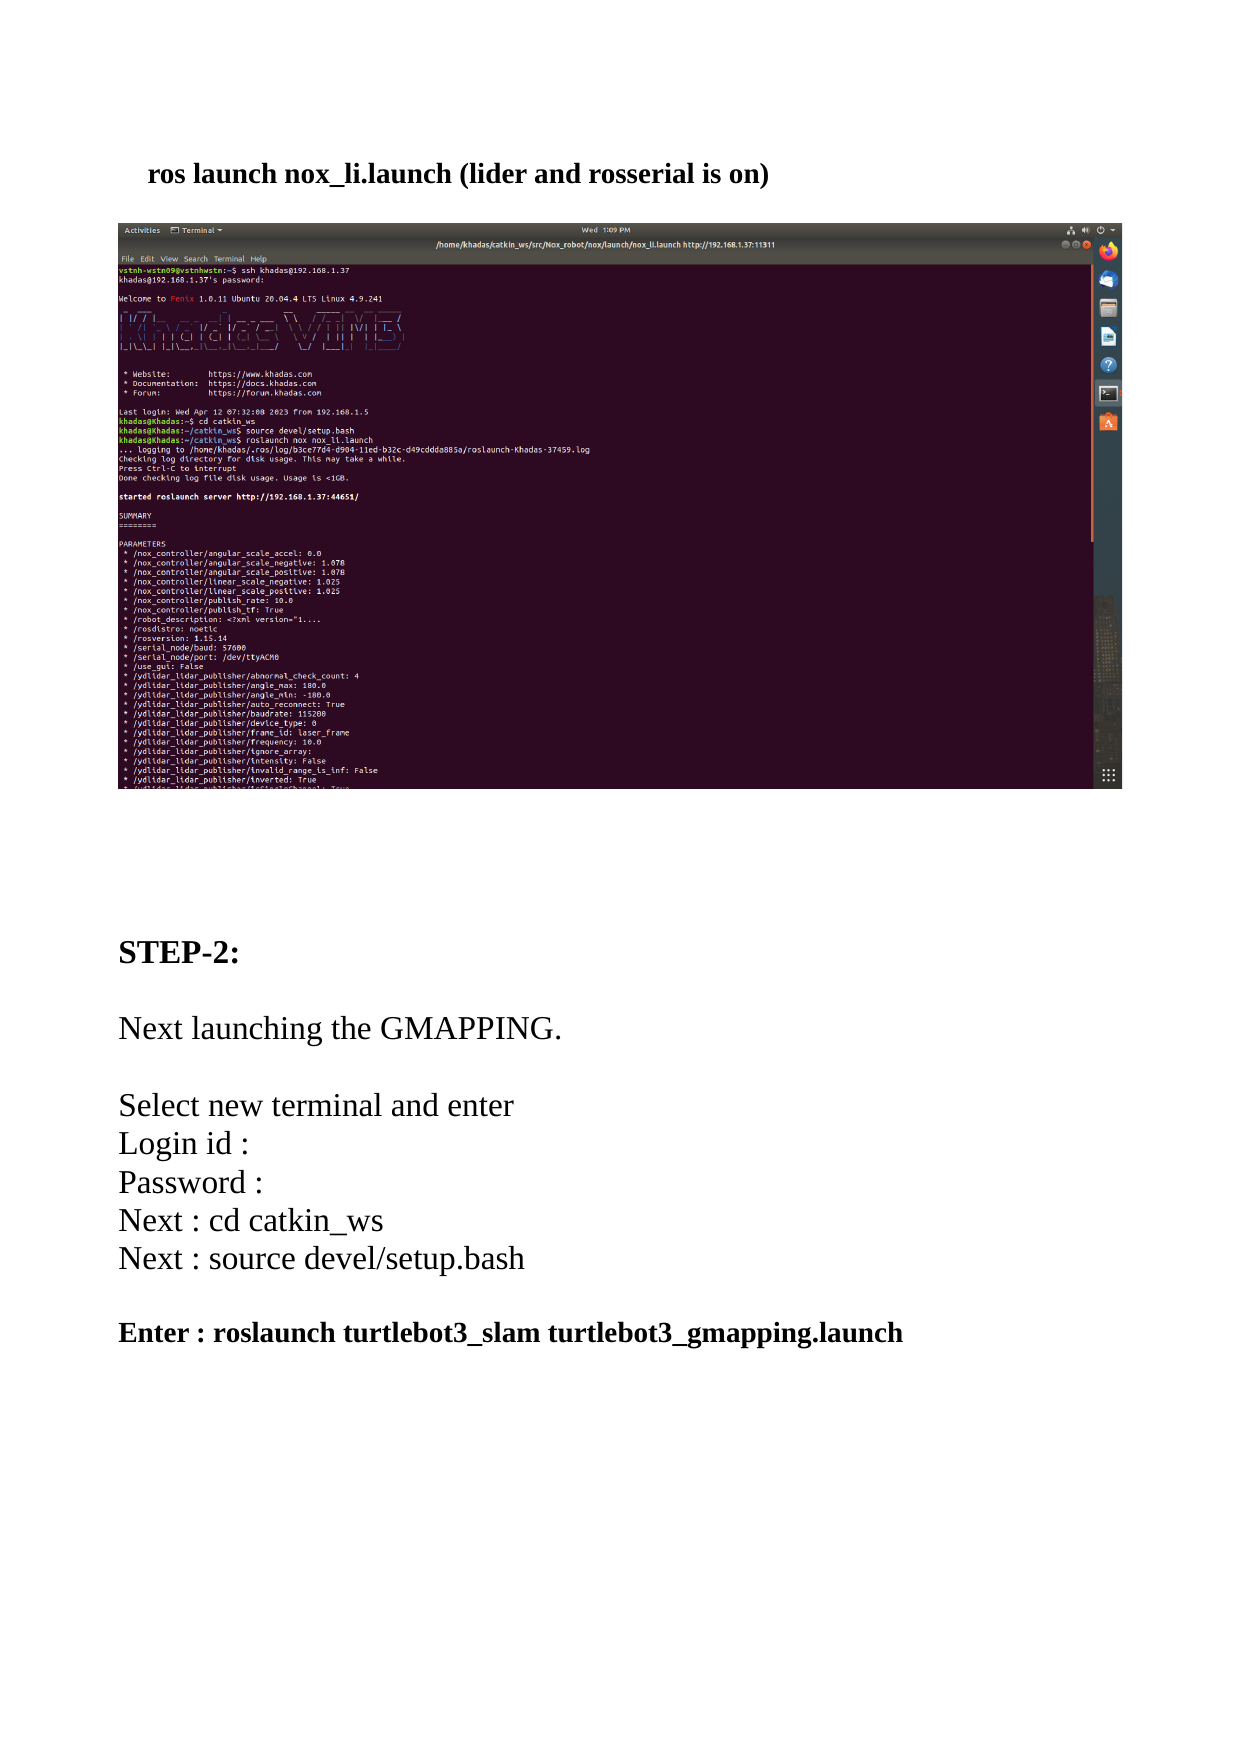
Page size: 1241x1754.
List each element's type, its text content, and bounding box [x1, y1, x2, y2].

text Next : cd catkin_ws [118, 1200, 1122, 1239]
text Select new terminal and enter [118, 1085, 1122, 1124]
text STEP-2: [118, 932, 1122, 970]
text Login id : [118, 1124, 1122, 1162]
text Enter : roslaunch turtlebot3_slam turtlebot3_gmapping.launch [118, 1315, 1122, 1348]
text Password : [118, 1162, 1122, 1200]
text Next launching the GMAPPING. [118, 1009, 1122, 1047]
text ros launch nox_li.launch (lider and rosserial is on) [118, 156, 1122, 190]
text Next : source devel/setup.bash [118, 1239, 1122, 1277]
picture [118, 223, 1123, 789]
